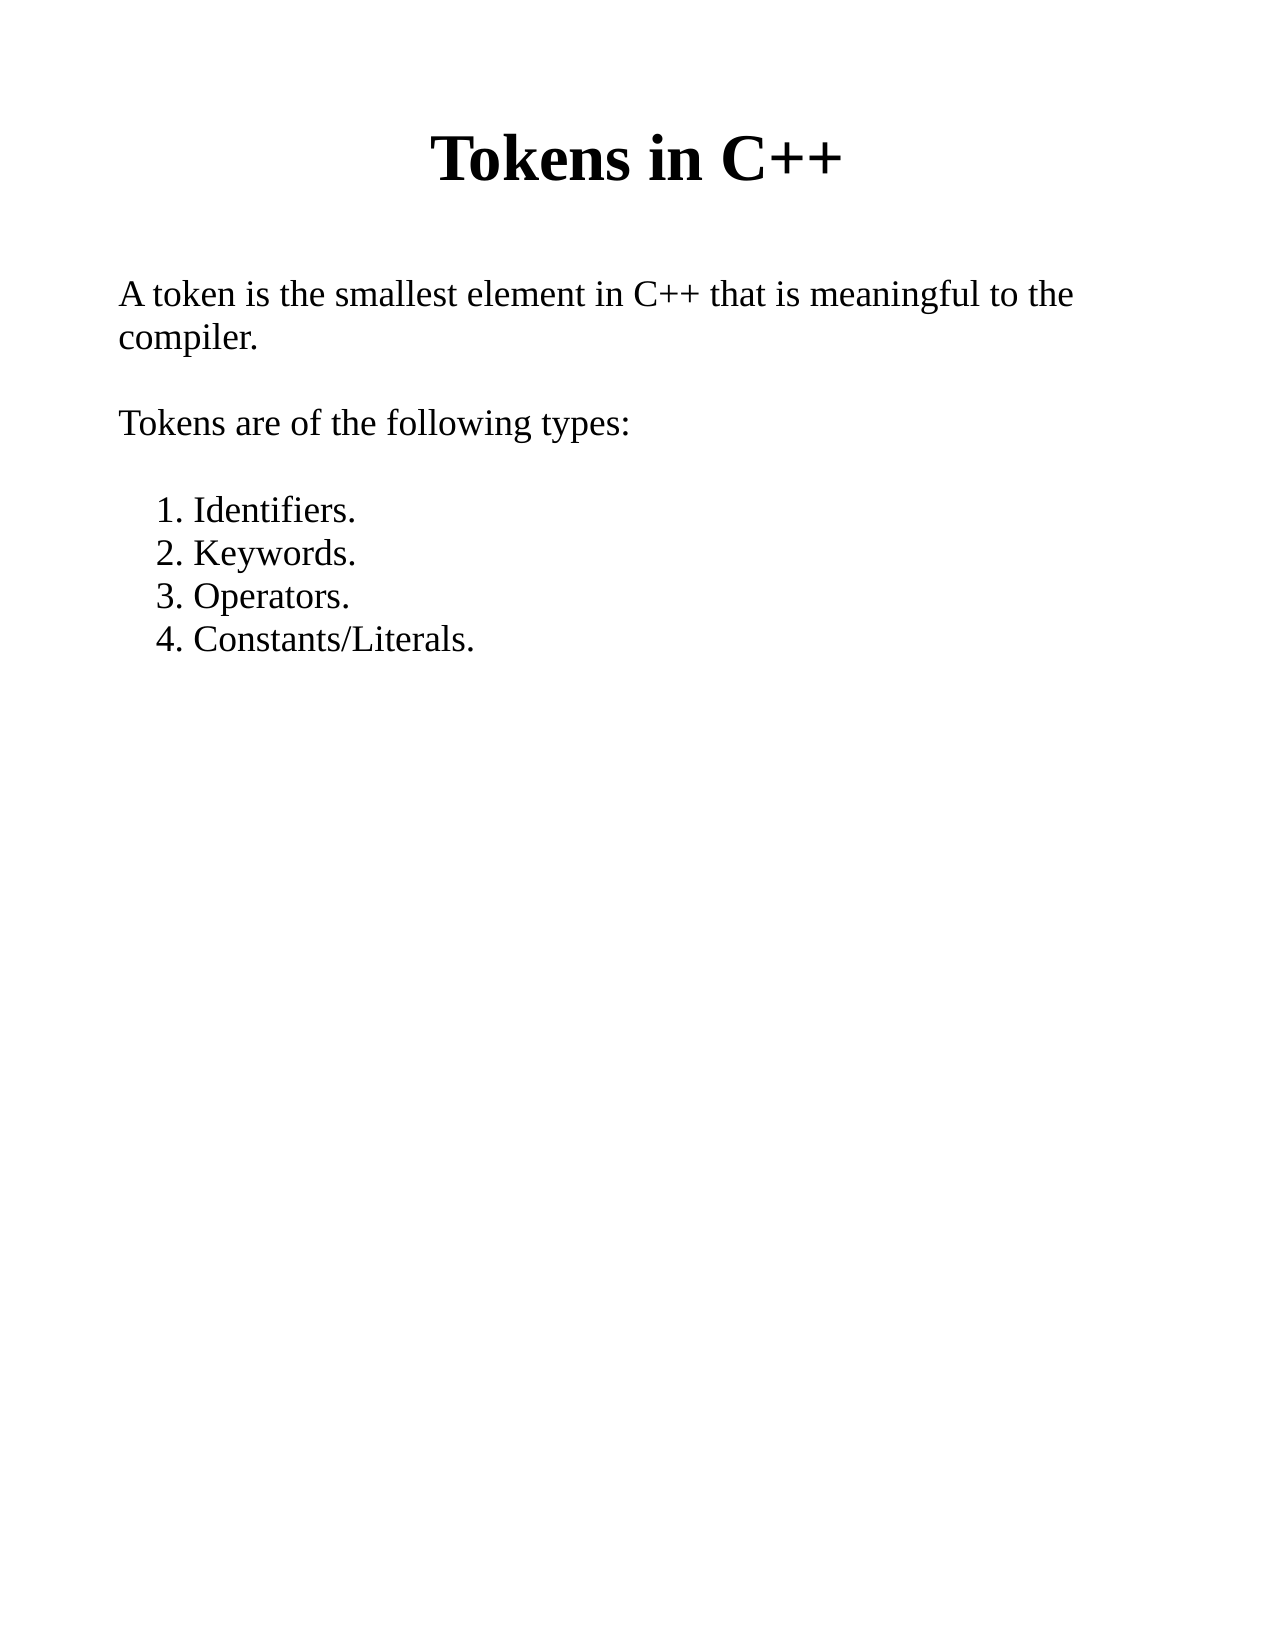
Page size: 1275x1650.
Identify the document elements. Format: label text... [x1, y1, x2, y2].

text Tokens are of the following types: [118, 401, 1157, 444]
list Identifiers. [156, 487, 1157, 530]
text A token is the smallest element in C++ that is meaningful to the compiler. [118, 271, 1157, 358]
list Operators. [156, 573, 1157, 616]
text Tokens in C++ [118, 118, 1157, 195]
list Keywords. [156, 530, 1157, 573]
list Constants/Literals. [156, 616, 1157, 659]
